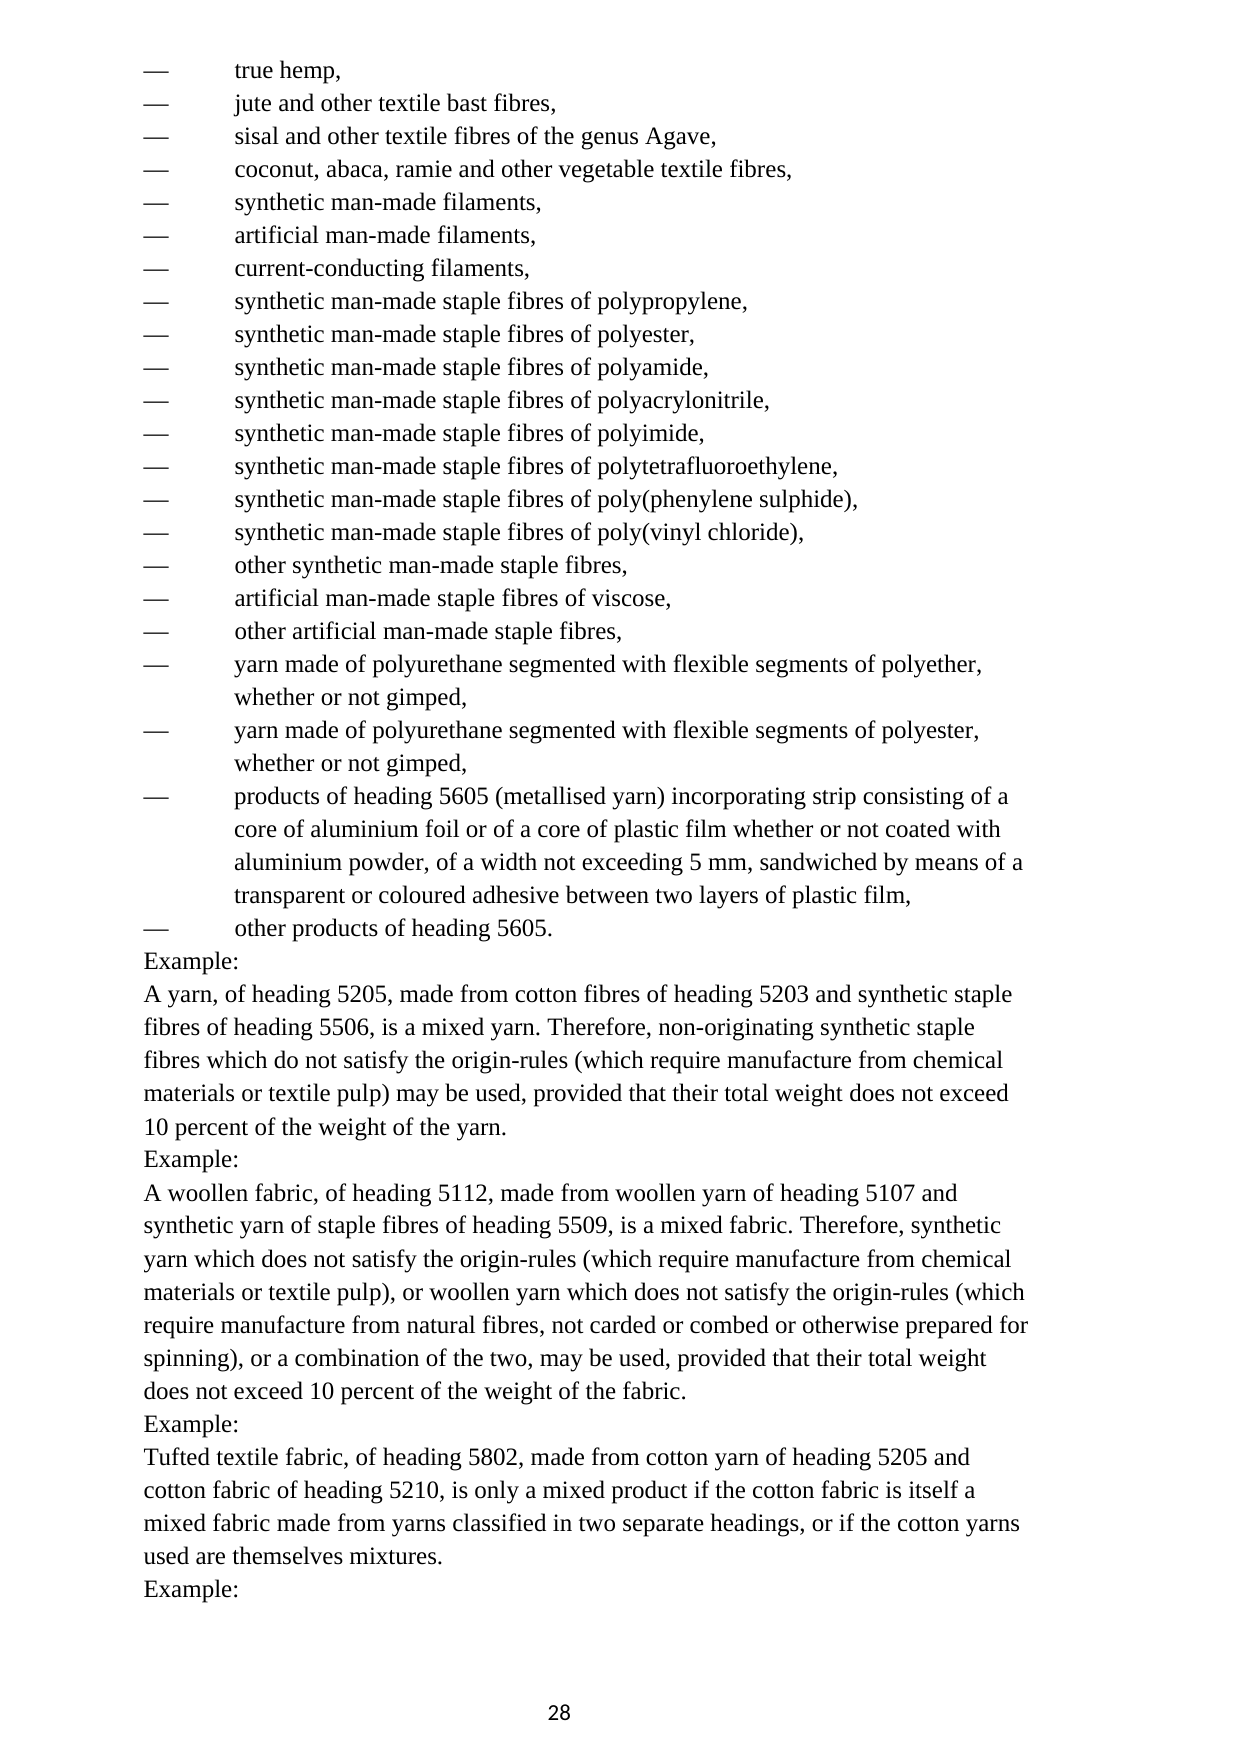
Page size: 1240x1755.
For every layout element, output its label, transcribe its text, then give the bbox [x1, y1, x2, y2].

text — synthetic man-made staple fibres of polyester, [84, 319, 1034, 348]
text — synthetic man-made filaments, [84, 187, 1034, 216]
text — synthetic man-made staple fibres of polypropylene, [84, 286, 1034, 315]
text — yarn made of polyurethane segmented with flexible segments of polyester, whether or not gimped, [143, 715, 1034, 777]
text A woollen fabric, of heading 5112, made from woollen yarn of heading 5107 and synthetic yarn of staple fibres of heading 5509, is a mixed fabric. Therefore, synthetic yarn which does not satisfy the origin-rules (which require manufacture from chemical materials or textile pulp), or woollen yarn which does not satisfy the origin-rules (which require manufacture from natural fibres, not carded or combed or otherwise prepared for spinning), or a combination of the two, may be used, provided that their total weight does not exceed 10 percent of the weight of the fabric. [143, 1178, 1034, 1404]
text Example: [84, 946, 1034, 975]
text — coconut, abaca, ramie and other vegetable textile fibres, [84, 154, 1034, 183]
text — synthetic man-made staple fibres of polyacrylonitrile, [84, 385, 1034, 414]
text — artificial man-made staple fibres of viscose, [84, 583, 1034, 612]
text — other artificial man-made staple fibres, [84, 616, 1034, 645]
text 10 percent of the weight of the yarn. [84, 1112, 1034, 1140]
text — synthetic man-made staple fibres of polyamide, [84, 352, 1034, 381]
text Example: [84, 1144, 1034, 1173]
text — jute and other textile bast fibres, [84, 88, 1034, 117]
text Example: [84, 1409, 1034, 1437]
text — synthetic man-made staple fibres of poly(vinyl chloride), [84, 517, 1034, 546]
text Example: [84, 1574, 1034, 1603]
text — synthetic man-made staple fibres of polytetrafluoroethylene, [84, 451, 1034, 480]
text — synthetic man-made staple fibres of poly(phenylene sulphide), [84, 484, 1034, 513]
text — artificial man-made filaments, [84, 220, 1034, 249]
text — other products of heading 5605. [84, 913, 1034, 942]
text — yarn made of polyurethane segmented with flexible segments of polyether, whether or not gimped, [143, 649, 1034, 711]
text — synthetic man-made staple fibres of polyimide, [84, 418, 1034, 447]
text — true hemp, [84, 55, 1034, 84]
text — products of heading 5605 (metallised yarn) incorporating strip consisting of a core of aluminium foil or of a core of plastic film whether or not coated with aluminium powder, of a width not exceeding 5 mm, sandwiched by means of a transparent or coloured adhesive between two layers of plastic film, [143, 781, 1034, 909]
text A yarn, of heading 5205, made from cotton fibres of heading 5203 and synthetic staple fibres of heading 5506, is a mixed yarn. Therefore, non-originating synthetic staple fibres which do not satisfy the origin-rules (which require manufacture from chemical materials or textile pulp) may be used, provided that their total weight does not exceed [143, 979, 1034, 1107]
text Tufted textile fabric, of heading 5802, made from cotton yarn of heading 5205 and cotton fabric of heading 5210, is only a mixed product if the cotton fabric is itself a mixed fabric made from yarns classified in two separate headings, or if the cotton yarns used are themselves mixtures. [143, 1442, 1034, 1569]
text — sisal and other textile fibres of the genus Agave, [84, 121, 1034, 150]
text — other synthetic man-made staple fibres, [84, 550, 1034, 579]
text — current-conducting filaments, [84, 253, 1034, 282]
